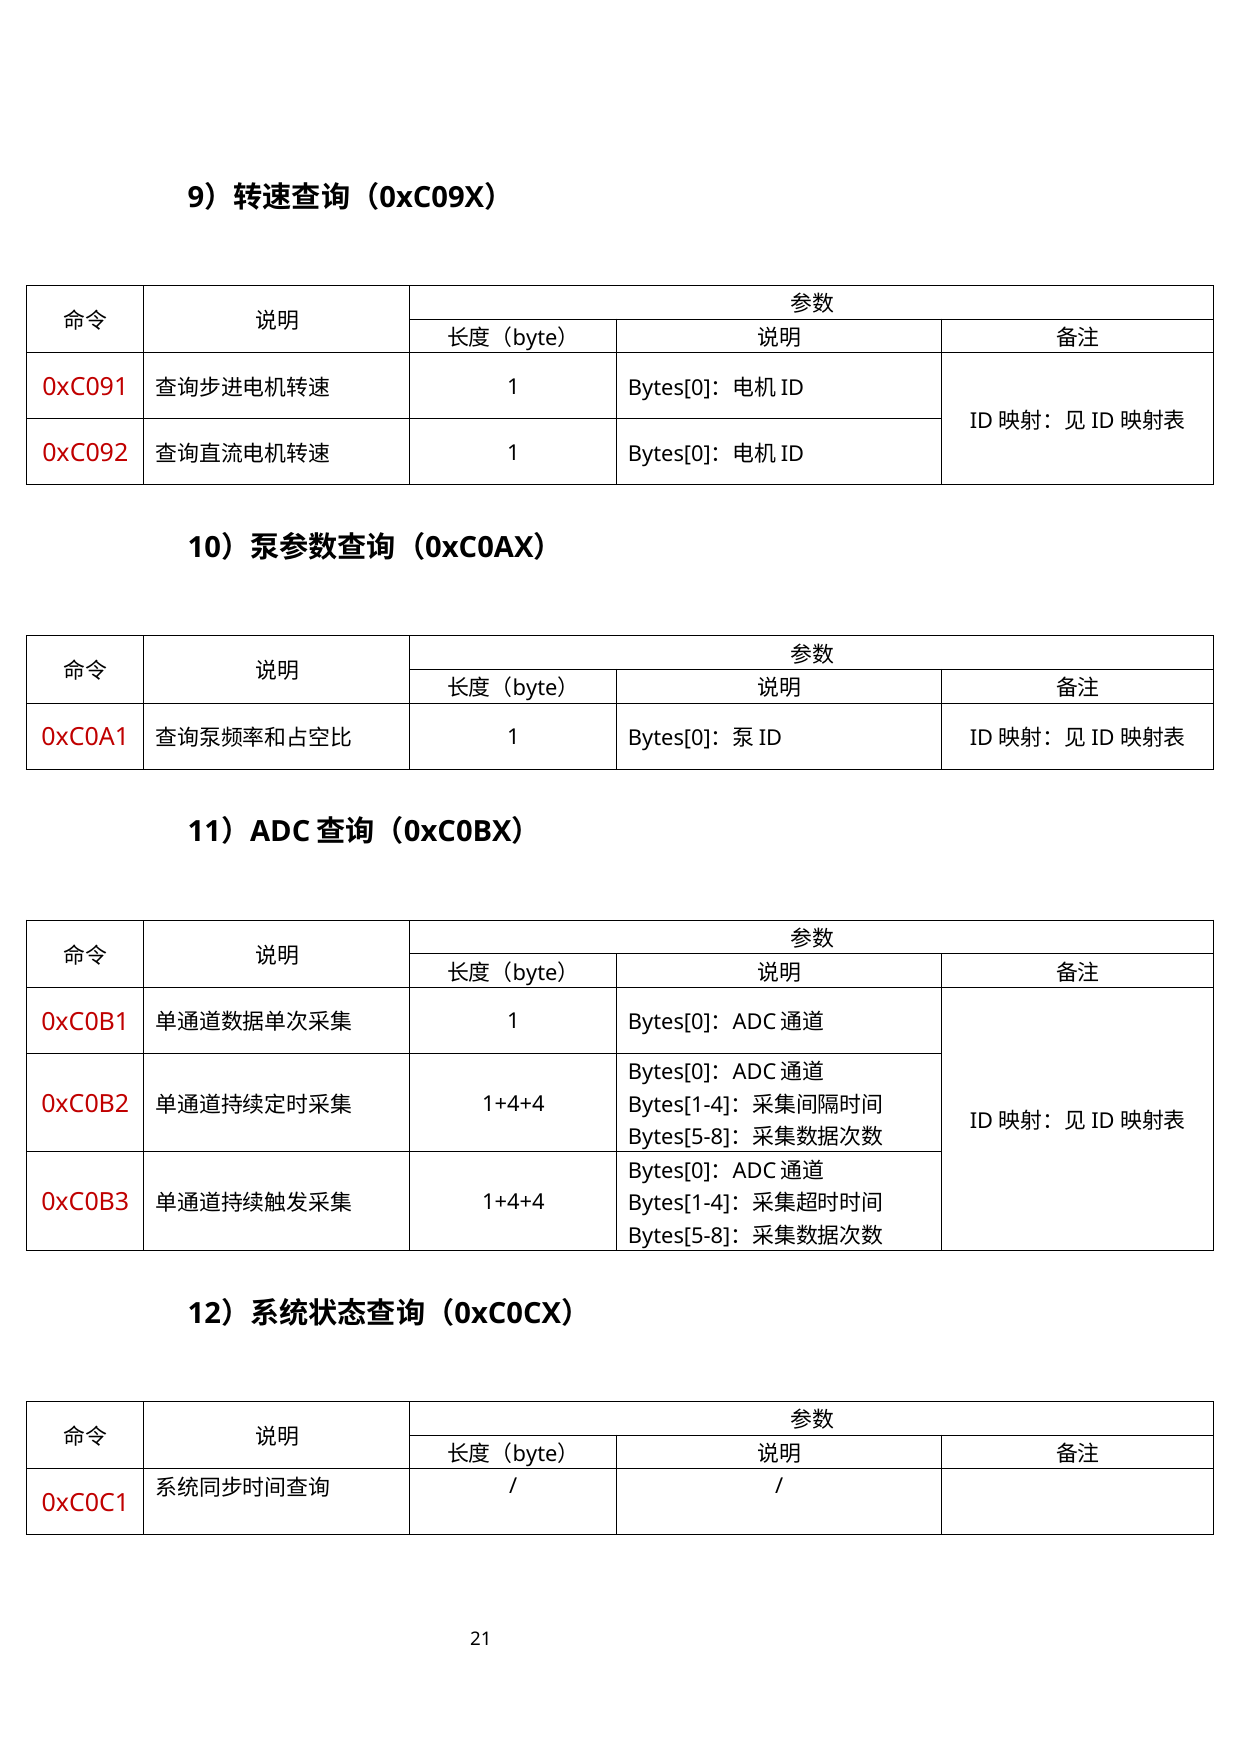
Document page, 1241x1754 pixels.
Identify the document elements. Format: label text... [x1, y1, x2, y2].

table_cell 说明 [617, 670, 941, 702]
table_cell Bytes[0]：泵ID [617, 704, 941, 768]
table_cell 0xC091 [27, 353, 143, 418]
table_cell Bytes[0]：ADC通道 [617, 988, 941, 1053]
subtitle 12）系统状态查询（0xC0CX） [187, 1278, 1053, 1343]
table_cell 长度（byte） [410, 954, 616, 987]
table_cell 系统同步时间查询 [144, 1469, 409, 1534]
table_cell 单通道持续触发采集 [144, 1152, 409, 1250]
table_cell 0xC092 [27, 419, 143, 484]
table_cell 长度（byte） [410, 1436, 616, 1468]
subtitle 11）ADC查询（0xC0BX） [187, 797, 1053, 862]
table_cell 说明 [617, 320, 941, 352]
table_cell 备注 [942, 320, 1213, 352]
table_cell / [410, 1469, 616, 1534]
table_header 参数 [410, 286, 1213, 318]
table_header 命令 [27, 636, 143, 702]
table_cell 备注 [942, 1436, 1213, 1468]
table_cell 0xC0B3 [27, 1152, 143, 1250]
table_header 参数 [410, 1402, 1213, 1434]
table_cell 长度（byte） [410, 320, 616, 352]
table_cell 0xC0B2 [27, 1054, 143, 1151]
table_header 命令 [27, 1402, 143, 1468]
table_cell 0xC0A1 [27, 704, 143, 768]
subtitle 9）转速查询（0xC09X） [187, 162, 1053, 227]
table_cell 1 [410, 353, 616, 418]
table_cell ID 映射：见 ID 映射表 [942, 353, 1213, 484]
table_cell 长度（byte） [410, 670, 616, 702]
table_cell 0xC0B1 [27, 988, 143, 1053]
table_cell [942, 1469, 1213, 1534]
table_cell Bytes[0]：ADC通道 Bytes[1-4]：采集超时时间 Bytes[5-8]：采集数据次数 [617, 1152, 941, 1250]
table_cell 单通道持续定时采集 [144, 1054, 409, 1151]
table_header 说明 [144, 921, 409, 987]
table_cell ID 映射：见 ID 映射表 [942, 704, 1213, 768]
table_header 参数 [410, 636, 1213, 669]
table_cell 1+4+4 [410, 1054, 616, 1151]
table_cell 1 [410, 988, 616, 1053]
table_cell 1 [410, 704, 616, 768]
table_header 命令 [27, 921, 143, 987]
table_cell 单通道数据单次采集 [144, 988, 409, 1053]
subtitle 10）泵参数查询（0xC0AX） [187, 512, 1053, 577]
table_cell 0xC0C1 [27, 1469, 143, 1534]
table_cell 说明 [617, 1436, 941, 1468]
table_header 命令 [27, 286, 143, 352]
table_header 说明 [144, 1402, 409, 1468]
table_header 参数 [410, 921, 1213, 953]
table_cell Bytes[0]：电机ID [617, 353, 941, 418]
table_cell 备注 [942, 954, 1213, 987]
table_cell 查询步进电机转速 [144, 353, 409, 418]
table_header 说明 [144, 286, 409, 352]
table_cell 查询泵频率和占空比 [144, 704, 409, 768]
table_cell 1+4+4 [410, 1152, 616, 1250]
table_header 说明 [144, 636, 409, 702]
table_cell Bytes[0]：ADC通道 Bytes[1-4]：采集间隔时间 Bytes[5-8]：采集数据次数 [617, 1054, 941, 1151]
table_cell 1 [410, 419, 616, 484]
table_cell 查询直流电机转速 [144, 419, 409, 484]
table_cell ID 映射：见 ID 映射表 [942, 988, 1213, 1250]
table_cell 备注 [942, 670, 1213, 702]
table_cell 说明 [617, 954, 941, 987]
table_cell / [617, 1469, 941, 1534]
table_cell Bytes[0]：电机ID [617, 419, 941, 484]
